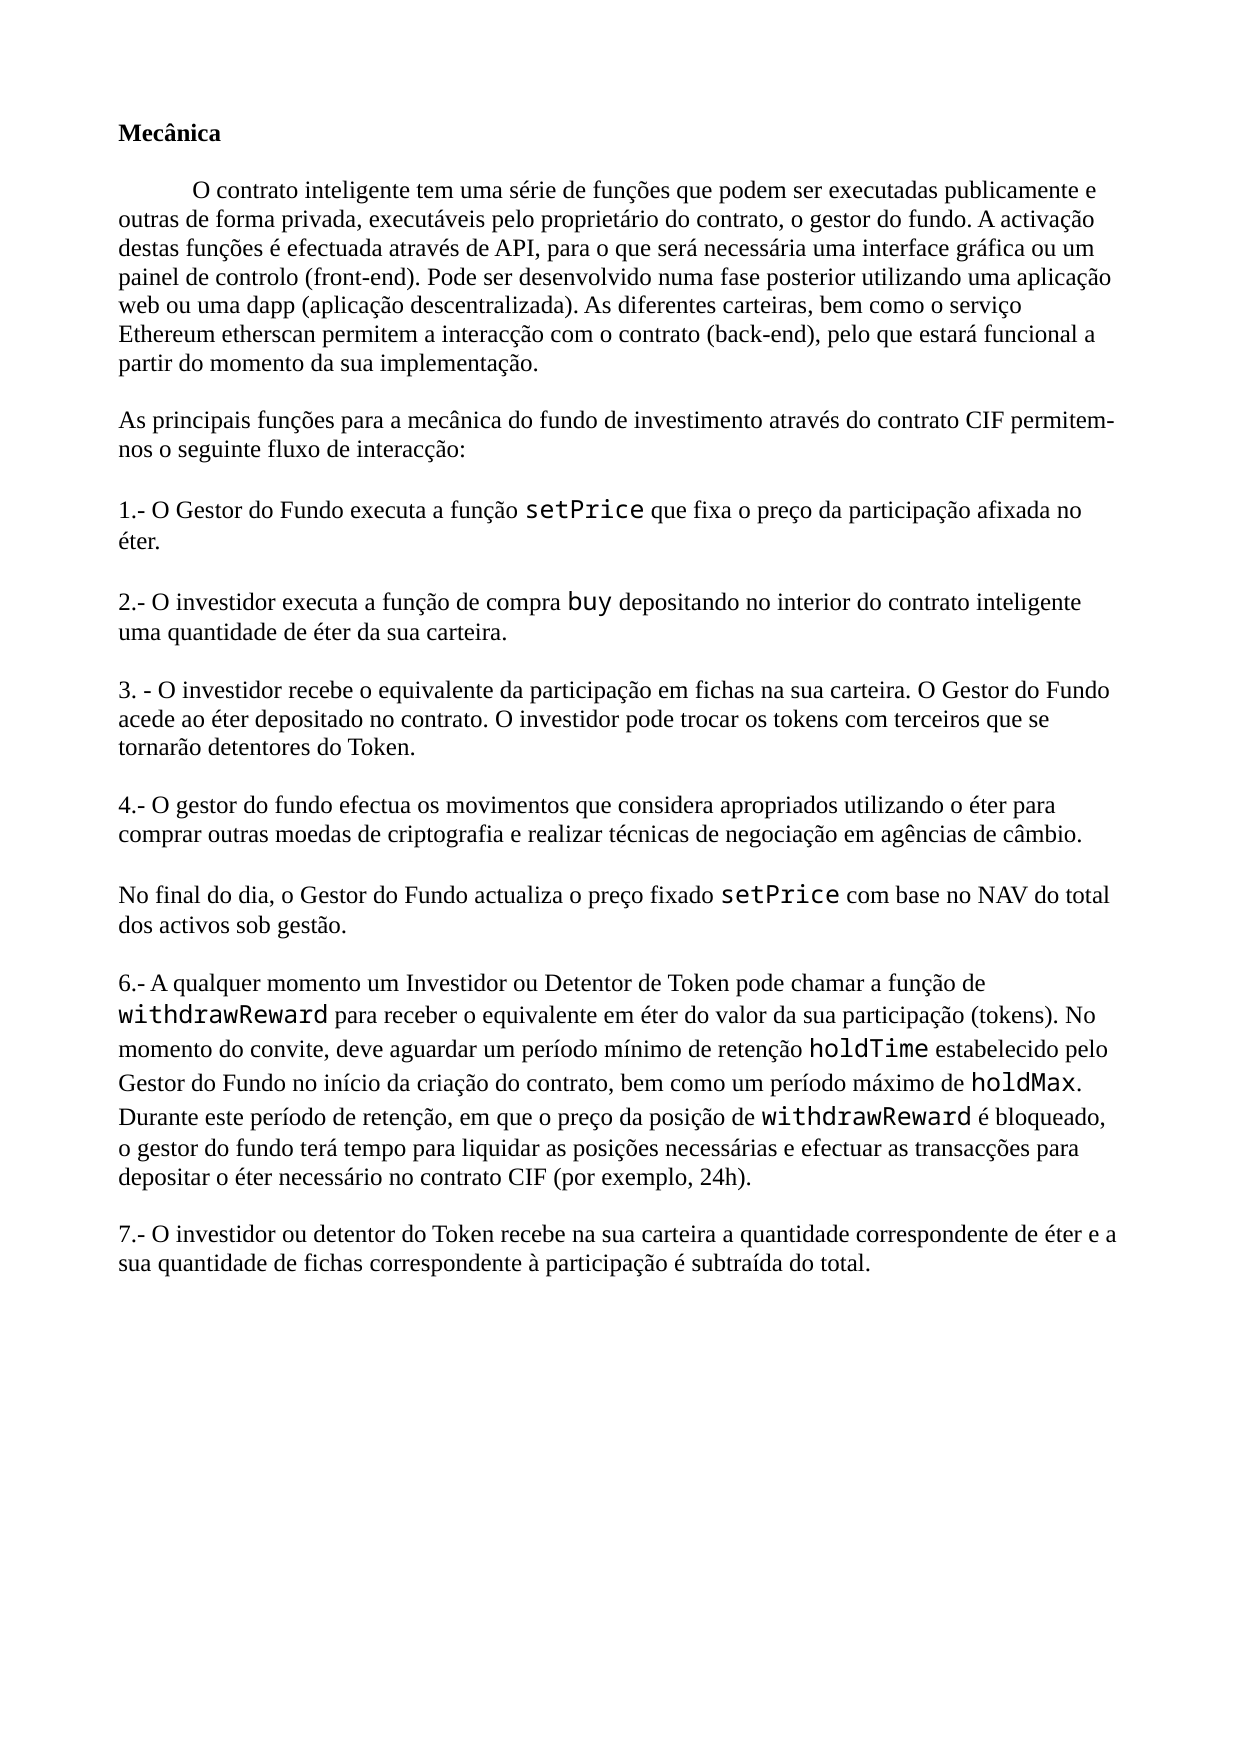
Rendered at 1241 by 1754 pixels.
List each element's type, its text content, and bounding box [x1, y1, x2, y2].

text 6.- A qualquer momento um Investidor ou Detentor de Token pode chamar a função de withdrawReward para receber o equivalente em éter do valor da sua participação (tokens). No momento do convite, deve aguardar um período mínimo de retenção holdTime estabelecido pelo Gestor do Fundo no início da criação do contrato, bem como um período máximo de holdMax. Durante este período de retenção, em que o preço da posição de withdrawReward é bloqueado, o gestor do fundo terá tempo para liquidar as posições necessárias e efectuar as transacções para depositar o éter necessário no contrato CIF (por exemplo, 24h). [118, 968, 1122, 1190]
text O contrato inteligente tem uma série de funções que podem ser executadas publicamente e outras de forma privada, executáveis pelo proprietário do contrato, o gestor do fundo. A activação destas funções é efectuada através de API, para o que será necessária uma interface gráfica ou um painel de controlo (front-end). Pode ser desenvolvido numa fase posterior utilizando uma aplicação web ou uma dapp (aplicação descentralizada). As diferentes carteiras, bem como o serviço Ethereum etherscan permitem a interacção com o contrato (back-end), pelo que estará funcional a partir do momento da sua implementação. [118, 176, 1122, 377]
text Mecânica [118, 118, 1122, 147]
text 2.- O investidor executa a função de compra buy depositando no interior do contrato inteligente uma quantidade de éter da sua carteira. [118, 583, 1122, 646]
text 7.- O investidor ou detentor do Token recebe na sua carteira a quantidade correspondente de éter e a sua quantidade de fichas correspondente à participação é subtraída do total. [118, 1219, 1122, 1277]
text 3. - O investidor recebe o equivalente da participação em fichas na sua carteira. O Gestor do Fundo acede ao éter depositado no contrato. O investidor pode trocar os tokens com terceiros que se tornarão detentores do Token. [118, 675, 1122, 761]
text As principais funções para a mecânica do fundo de investimento através do contrato CIF permitem-nos o seguinte fluxo de interacção: [118, 406, 1122, 463]
text No final do dia, o Gestor do Fundo actualiza o preço fixado setPrice com base no NAV do total dos activos sob gestão. [118, 876, 1122, 939]
text 4.- O gestor do fundo efectua os movimentos que considera apropriados utilizando o éter para comprar outras moedas de criptografia e realizar técnicas de negociação em agências de câmbio. [118, 790, 1122, 847]
text 1.- O Gestor do Fundo executa a função setPrice que fixa o preço da participação afixada no éter. [118, 492, 1122, 555]
